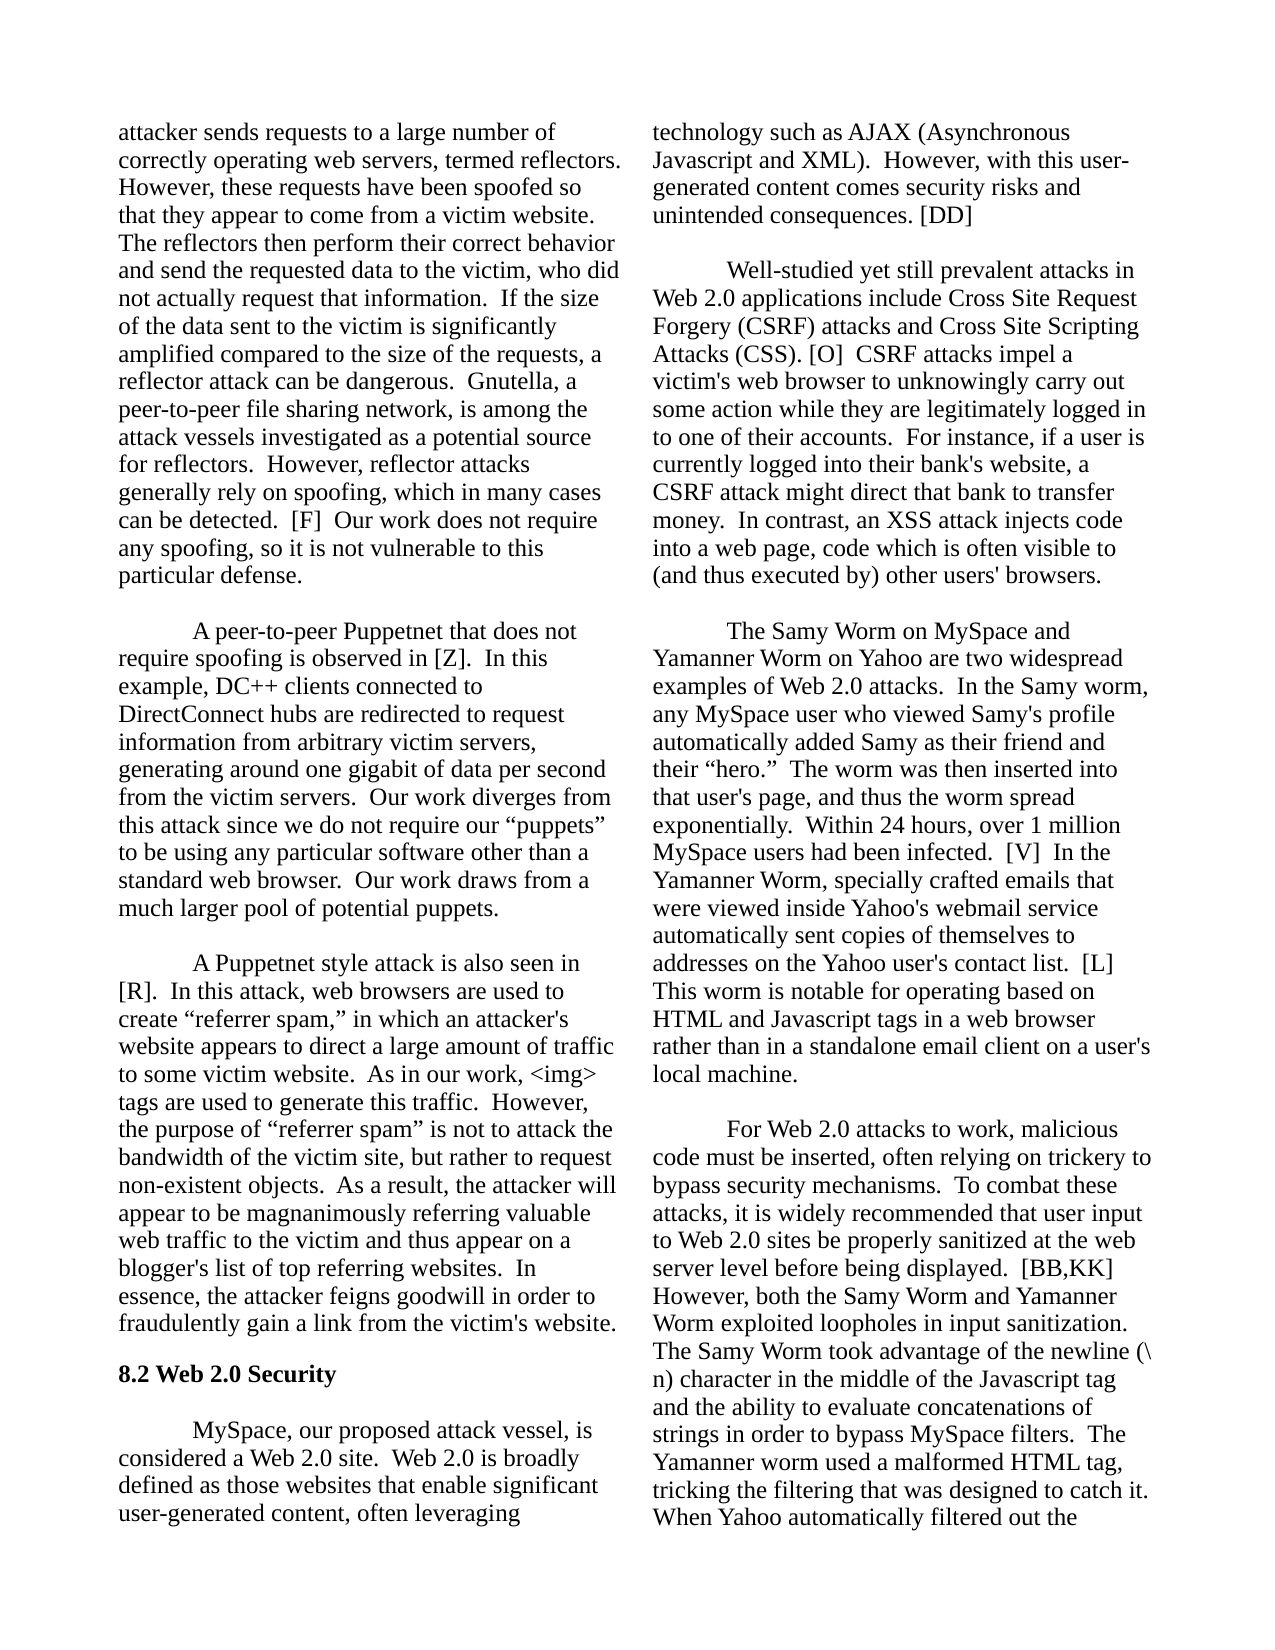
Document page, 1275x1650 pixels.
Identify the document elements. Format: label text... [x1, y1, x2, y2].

text attacker sends requests to a large number of correctly operating web servers, termed reflectors. However, these requests have been spoofed so that they appear to come from a victim website. The reflectors then perform their correct behavior and send the requested data to the victim, who did not actually request that information. If the size of the data sent to the victim is significantly amplified compared to the size of the requests, a reflector attack can be dangerous. Gnutella, a peer-to-peer file sharing network, is among the attack vessels investigated as a potential source for reflectors. However, reflector attacks generally rely on spoofing, which in many cases can be detected. [F] Our work does not require any spoofing, so it is not vulnerable to this particular defense. [118, 118, 622, 589]
text A peer-to-peer Puppetnet that does not require spoofing is observed in [Z]. In this example, DC++ clients connected to DirectConnect hubs are redirected to request information from arbitrary victim servers, generating around one gigabit of data per second from the victim servers. Our work diverges from this attack since we do not require our “puppets” to be using any particular software other than a standard web browser. Our work draws from a much larger pool of potential puppets. [118, 617, 622, 922]
text Well-studied yet still prevalent attacks in Web 2.0 applications include Cross Site Request Forgery (CSRF) attacks and Cross Site Scripting Attacks (CSS). [O] CSRF attacks impel a victim's web browser to unknowingly carry out some action while they are legitimately logged in to one of their accounts. For instance, if a user is currently logged into their bank's website, a CSRF attack might direct that bank to transfer money. In contrast, an XSS attack injects code into a web page, code which is often visible to (and thus executed by) other users' browsers. [652, 257, 1157, 589]
text 8.2 Web 2.0 Security [118, 1361, 622, 1388]
text A Puppetnet style attack is also seen in [R]. In this attack, web browsers are used to create “referrer spam,” in which an attacker's website appears to direct a large amount of traffic to some victim website. As in our work, <img> tags are used to generate this traffic. However, the purpose of “referrer spam” is not to attack the bandwidth of the victim site, but rather to request non-existent objects. As a result, the attacker will appear to be magnanimously referring valuable web traffic to the victim and thus appear on a blogger's list of top referring websites. In essence, the attacker feigns goodwill in order to fraudulently gain a link from the victim's website. [118, 949, 622, 1337]
text MySpace, our proposed attack vessel, is considered a Web 2.0 site. Web 2.0 is broadly defined as those websites that enable significant user-generated content, often leveraging [118, 1416, 622, 1527]
text technology such as AJAX (Asynchronous Javascript and XML). However, with this user-generated content comes security risks and unintended consequences. [DD] [652, 118, 1157, 229]
text The Samy Worm on MySpace and Yamanner Worm on Yahoo are two widespread examples of Web 2.0 attacks. In the Samy worm, any MySpace user who viewed Samy's profile automatically added Samy as their friend and their “hero.” The worm was then inserted into that user's page, and thus the worm spread exponentially. Within 24 hours, over 1 million MySpace users had been infected. [V] In the Yamanner Worm, specially crafted emails that were viewed inside Yahoo's webmail service automatically sent copies of themselves to addresses on the Yahoo user's contact list. [L] This worm is notable for operating based on HTML and Javascript tags in a web browser rather than in a standalone email client on a user's local machine. [652, 617, 1157, 1088]
text For Web 2.0 attacks to work, malicious code must be inserted, often relying on trickery to bypass security mechanisms. To combat these attacks, it is widely recommended that user input to Web 2.0 sites be properly sanitized at the web server level before being displayed. [BB,KK] However, both the Samy Worm and Yamanner Worm exploited loopholes in input sanitization. The Samy Worm took advantage of the newline (\n) character in the middle of the Javascript tag and the ability to evaluate concatenations of strings in order to bypass MySpace filters. The Yamanner worm used a malformed HTML tag, tricking the filtering that was designed to catch it. When Yahoo automatically filtered out the [652, 1116, 1157, 1531]
